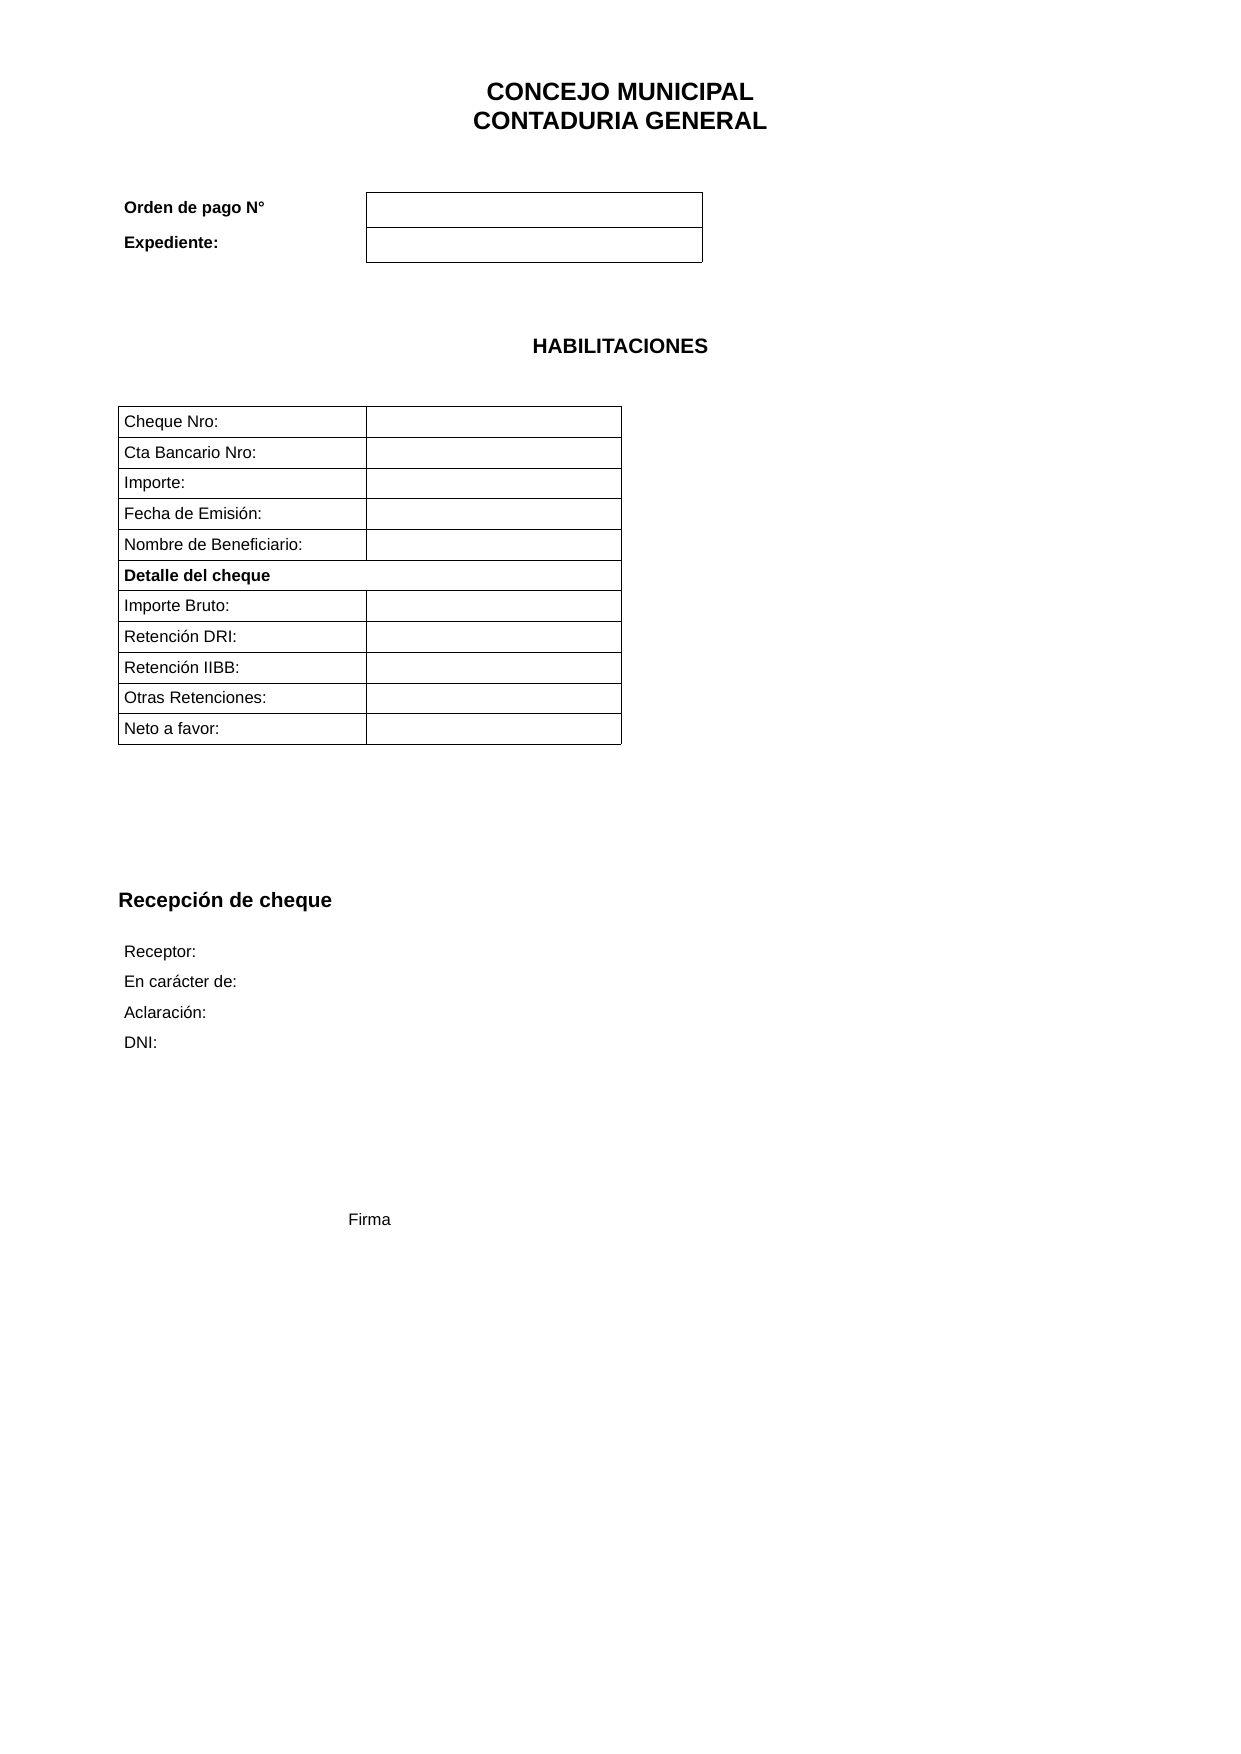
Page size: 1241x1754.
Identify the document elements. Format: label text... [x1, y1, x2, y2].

table_cell [367, 469, 621, 498]
table_cell Fecha de Emisión: [119, 499, 366, 529]
table_cell Neto a favor: [119, 714, 366, 744]
table_cell [367, 653, 621, 682]
table_header <o.number> [367, 193, 702, 227]
table_cell Nombre de Beneficiario: [119, 530, 366, 559]
table_cell Detalle del cheque [119, 561, 621, 590]
text HABILITACIONES [118, 334, 1122, 358]
table_header Receptor: [118, 936, 621, 966]
table_cell [367, 591, 621, 621]
table_cell [367, 530, 621, 559]
table_header Cheque Nro: [119, 407, 366, 437]
table_cell Retención IIBB: [119, 653, 366, 682]
table_cell [367, 684, 621, 713]
table_cell Cta Bancario Nro: [119, 438, 366, 467]
text CONTADURIA GENERAL [118, 106, 1122, 134]
table_cell [118, 1058, 621, 1204]
table_cell Aclaración: [118, 997, 621, 1028]
table_cell [367, 622, 621, 652]
table_cell Importe Bruto: [119, 591, 366, 621]
table_cell Expediente: [118, 227, 366, 262]
table_cell Retención DRI: [119, 622, 366, 652]
table_cell [367, 714, 621, 744]
table_header [367, 407, 621, 437]
table_cell [367, 438, 621, 467]
table_cell <o.transaction_id.expedient_id.number> [367, 228, 702, 262]
table_cell DNI: [118, 1028, 621, 1058]
table_cell Otras Retenciones: [119, 684, 366, 713]
text Recepción de cheque [118, 888, 1122, 912]
text CONCEJO MUNICIPAL [118, 77, 1122, 106]
table_cell Importe: [119, 469, 366, 498]
table_cell Firma [118, 1204, 621, 1250]
table_cell En carácter de: [118, 966, 621, 997]
table_cell [367, 499, 621, 529]
table_header Orden de pago N° [118, 192, 366, 227]
